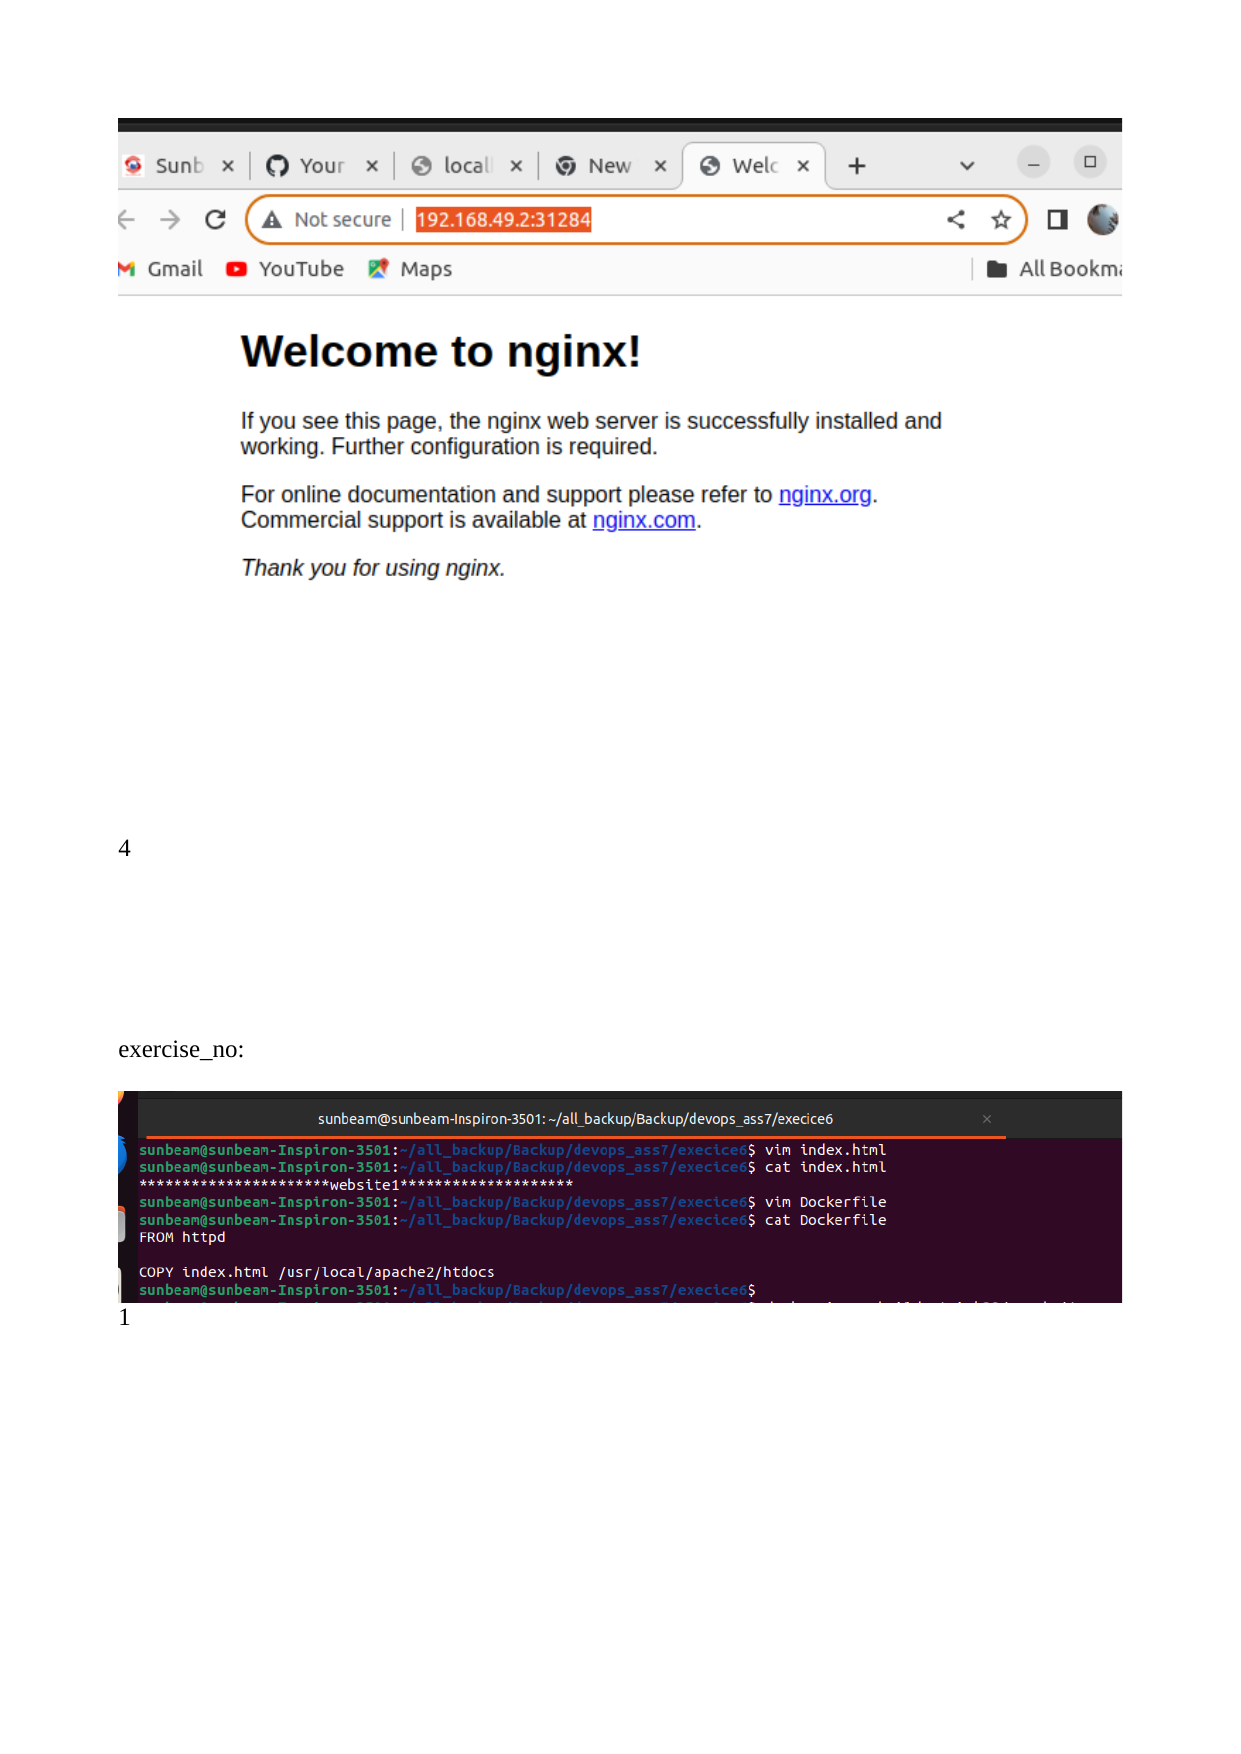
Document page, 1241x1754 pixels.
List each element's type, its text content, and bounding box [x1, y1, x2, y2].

text 1 [118, 1303, 1122, 1331]
text 4 [118, 833, 1122, 862]
picture [118, 118, 1123, 805]
text exercise_no: [118, 1034, 1122, 1063]
picture [118, 1091, 1123, 1303]
